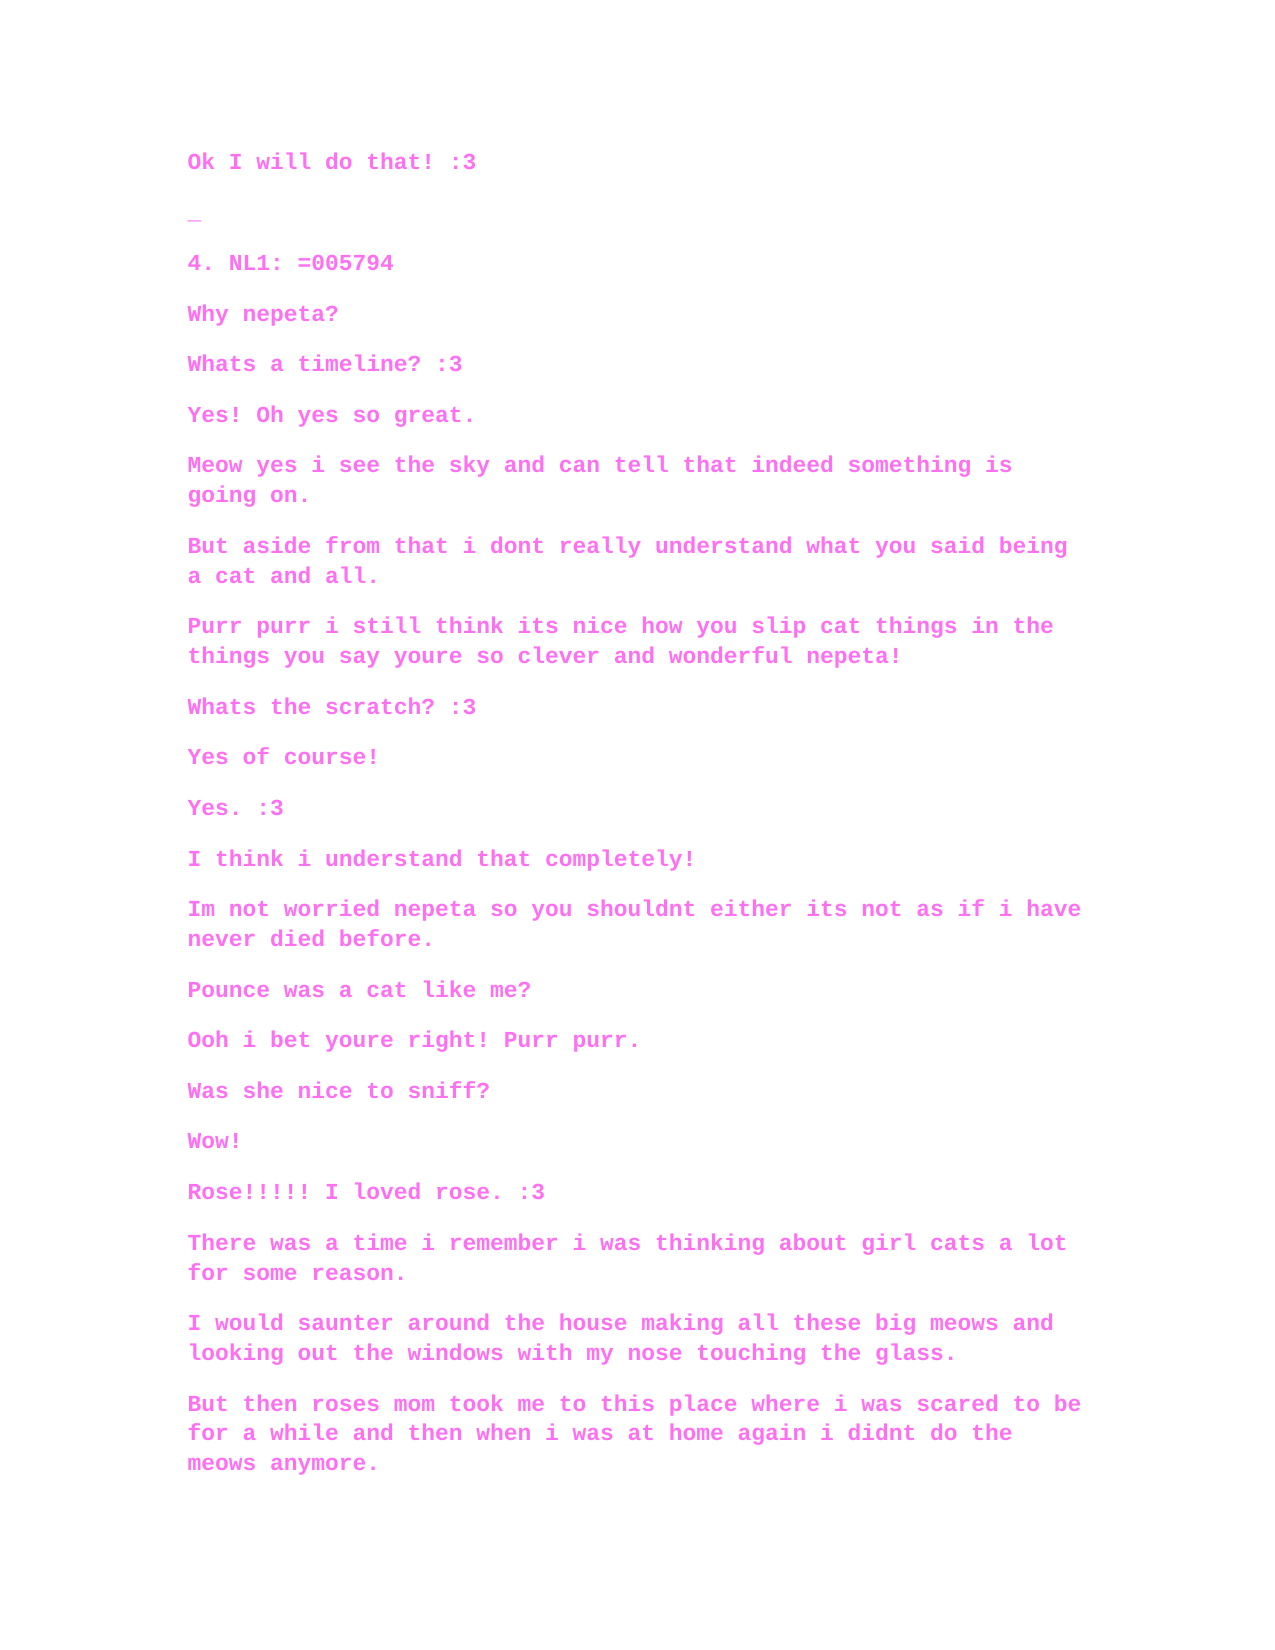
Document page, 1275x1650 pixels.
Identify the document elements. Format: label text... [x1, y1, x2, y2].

text Ok I will do that! :3 [187, 150, 1087, 176]
text Whats the scratch? :3 [187, 695, 1087, 721]
text There was a time i remember i was thinking about girl cats a lot for some reason. [187, 1231, 1087, 1287]
text Why nepeta? [187, 302, 1087, 328]
text I would saunter around the house making all these big meows and looking out the windows with my nose touching the glass. [187, 1311, 1087, 1367]
text Yes. :3 [187, 796, 1087, 822]
text Whats a timeline? :3 [187, 352, 1087, 378]
text Meow yes i see the sky and can tell that indeed something is going on. [187, 454, 1087, 509]
text Yes of course! [187, 746, 1087, 772]
text Im not worried nepeta so you shouldnt either its not as if i have never died before. [187, 897, 1087, 953]
text But then roses mom took me to this place where i was scared to be for a while and then when i was at home again i didnt do the meows anymore. [187, 1392, 1087, 1477]
text Wow! [187, 1130, 1087, 1156]
text Purr purr i still think its nice how you slip cat things in the things you say youre so clever and wonderful nepeta! [187, 614, 1087, 670]
text I think i understand that completely! [187, 847, 1087, 873]
text Was she nice to sniff? [187, 1079, 1087, 1105]
text Ooh i bet youre right! Purr purr. [187, 1028, 1087, 1054]
text Yes! Oh yes so great. [187, 403, 1087, 429]
text But aside from that i dont really understand what you said being a cat and all. [187, 534, 1087, 590]
text _ [187, 201, 1087, 227]
text 4. NL1: =005794 [187, 251, 1087, 277]
text Rose!!!!! I loved rose. :3 [187, 1180, 1087, 1206]
text Pounce was a cat like me? [187, 978, 1087, 1004]
